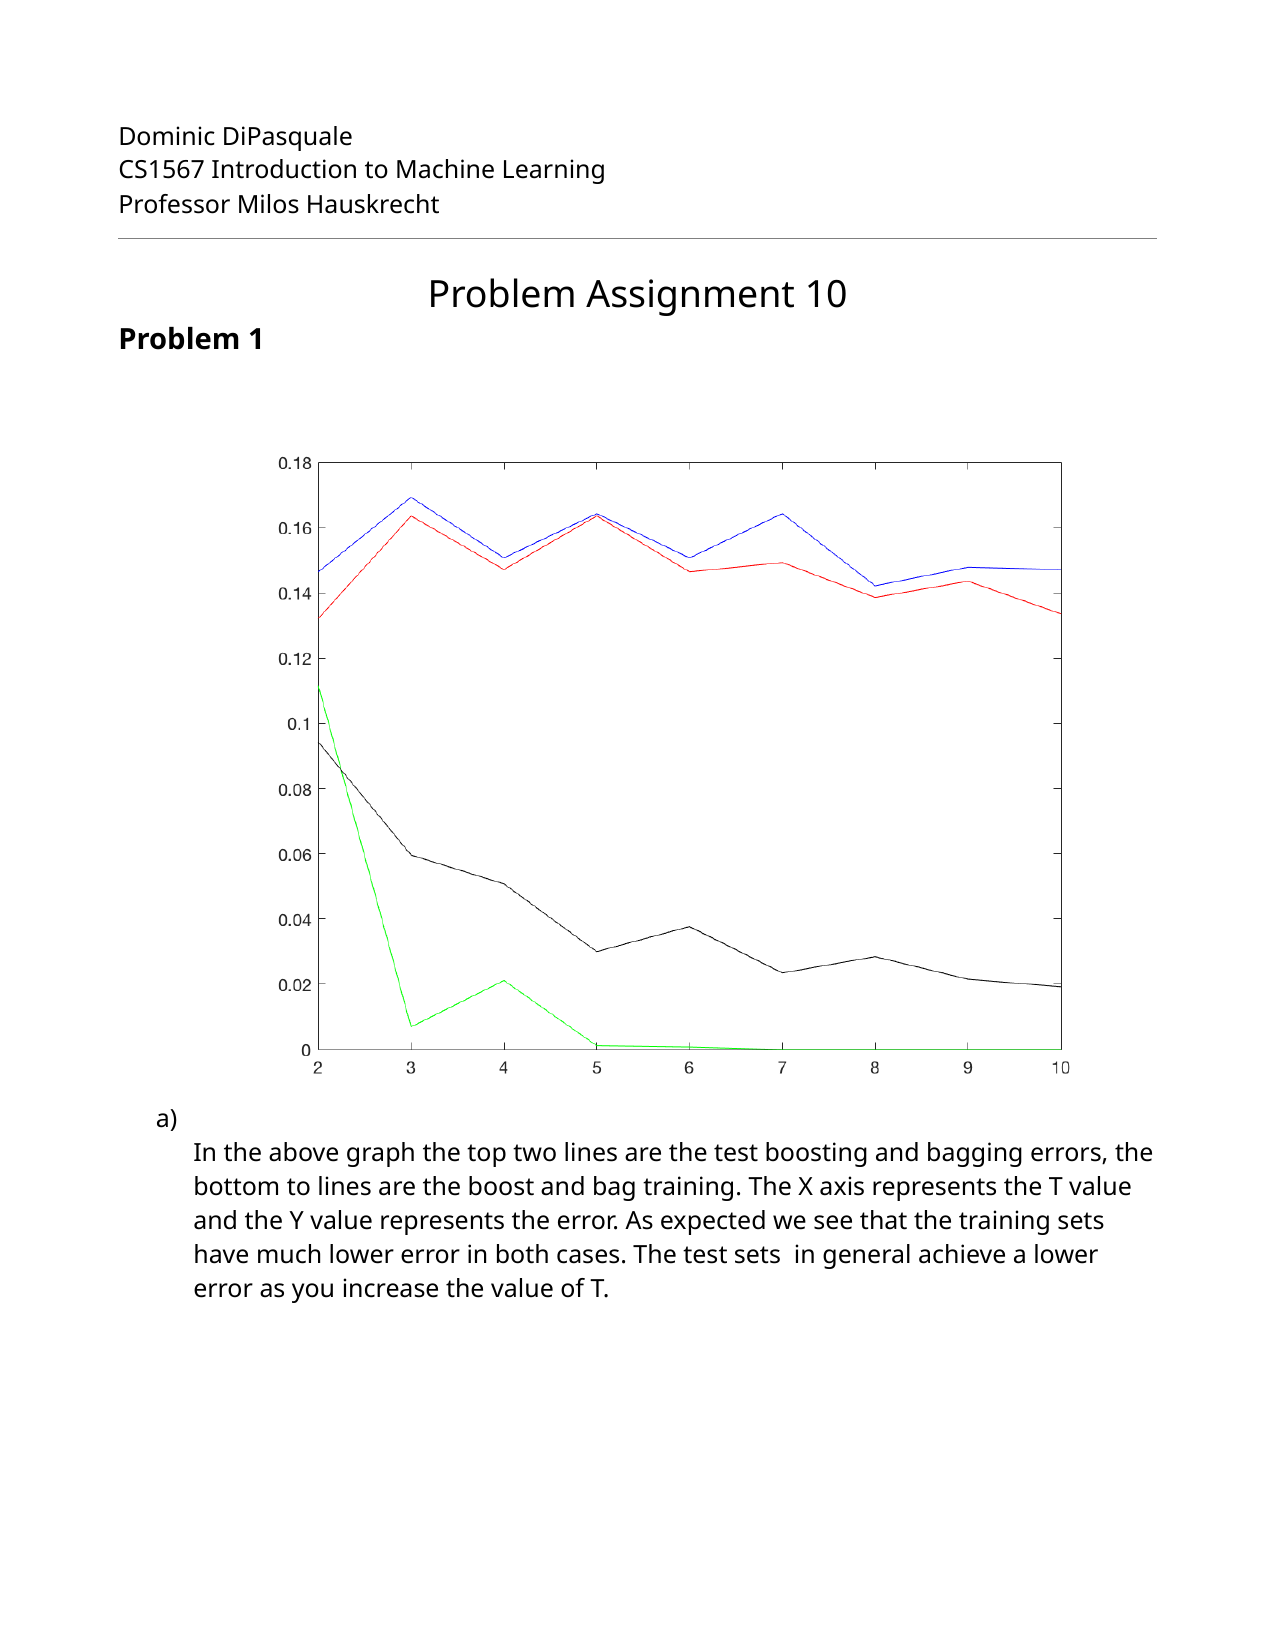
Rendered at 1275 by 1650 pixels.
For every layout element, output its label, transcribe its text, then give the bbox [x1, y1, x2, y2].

text Professor Milos Hauskrecht [118, 186, 1157, 220]
text Problem 1 [118, 318, 1157, 358]
picture [193, 408, 1151, 1128]
text Dominic DiPasquale [118, 118, 1157, 152]
text CS1567 Introduction to Machine Learning [118, 152, 1157, 186]
text Problem Assignment 10 [118, 267, 1157, 318]
list In the above graph the top two lines are the test boosting and bagging errors, the bottom to lines are the boost and bag training. The X axis represents the T value and the Y value represents the error. As expected we see that the training sets have much lower error in both cases. The test sets in general achieve a lower error as you increase the value of T. [156, 409, 1157, 1305]
